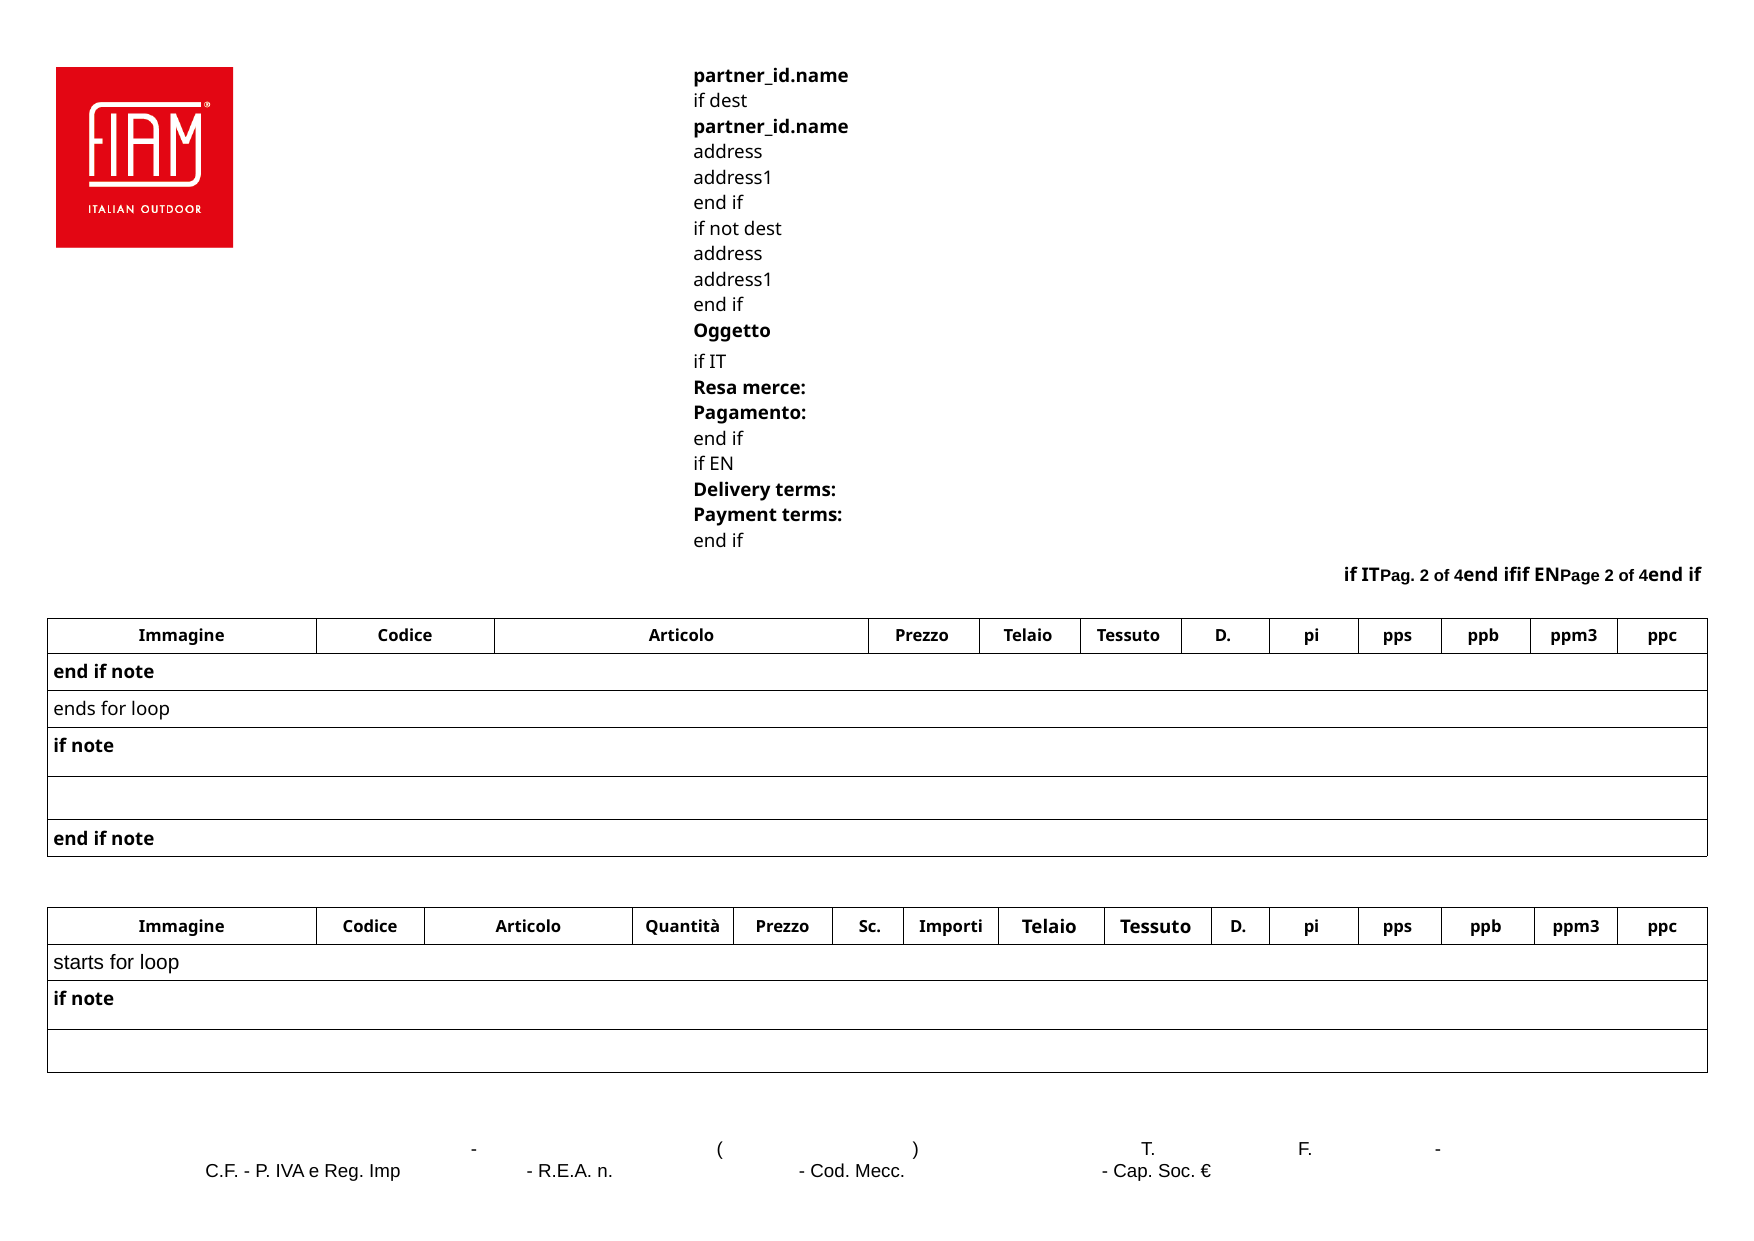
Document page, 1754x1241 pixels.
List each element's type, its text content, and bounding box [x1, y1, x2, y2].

table_header Prezzo [734, 908, 832, 944]
table_cell <o.note> [48, 777, 1707, 819]
table_header Codice [317, 619, 494, 652]
table_header ppc [1618, 619, 1707, 652]
table_header Immagine [48, 619, 316, 652]
table_cell end if note [48, 654, 1707, 689]
text <if test="o.quotation_model == 1"> [47, 882, 1707, 907]
table_cell ends for loop [48, 691, 1707, 727]
picture [56, 67, 234, 248]
table_cell <item.text_note_pre or ''> [48, 1030, 1707, 1072]
table_header Tessuto [1081, 619, 1181, 652]
table_cell if note [48, 981, 1707, 1029]
table_header ppm3 [1531, 619, 1617, 652]
table_header Quantità [633, 908, 733, 944]
table_header pps [1359, 908, 1441, 944]
table_header Articolo [495, 619, 868, 652]
table_header Importi [904, 908, 998, 944]
table_header ppc [1618, 908, 1707, 944]
table_header D. [1182, 619, 1269, 652]
table_header Sc. [833, 908, 903, 944]
table_header Telaio [999, 908, 1104, 944]
table_header ppb [1442, 908, 1534, 944]
table_header Codice [317, 908, 424, 944]
table_header Telaio [980, 619, 1080, 652]
table_header Prezzo [869, 619, 979, 652]
table_cell starts for loop [48, 945, 1707, 980]
text </if> [47, 857, 1707, 882]
table_header pps [1359, 619, 1441, 652]
table_header Immagine [48, 908, 316, 944]
table_cell if note [48, 728, 1707, 776]
table_header Articolo [425, 908, 632, 944]
table_header ppb [1442, 619, 1530, 652]
table_header ppm3 [1535, 908, 1617, 944]
table_header pi [1270, 619, 1358, 652]
table_header D. [1212, 908, 1269, 944]
table_cell end if note [48, 820, 1707, 856]
table_header pi [1270, 908, 1358, 944]
table_header Tessuto [1105, 908, 1211, 944]
